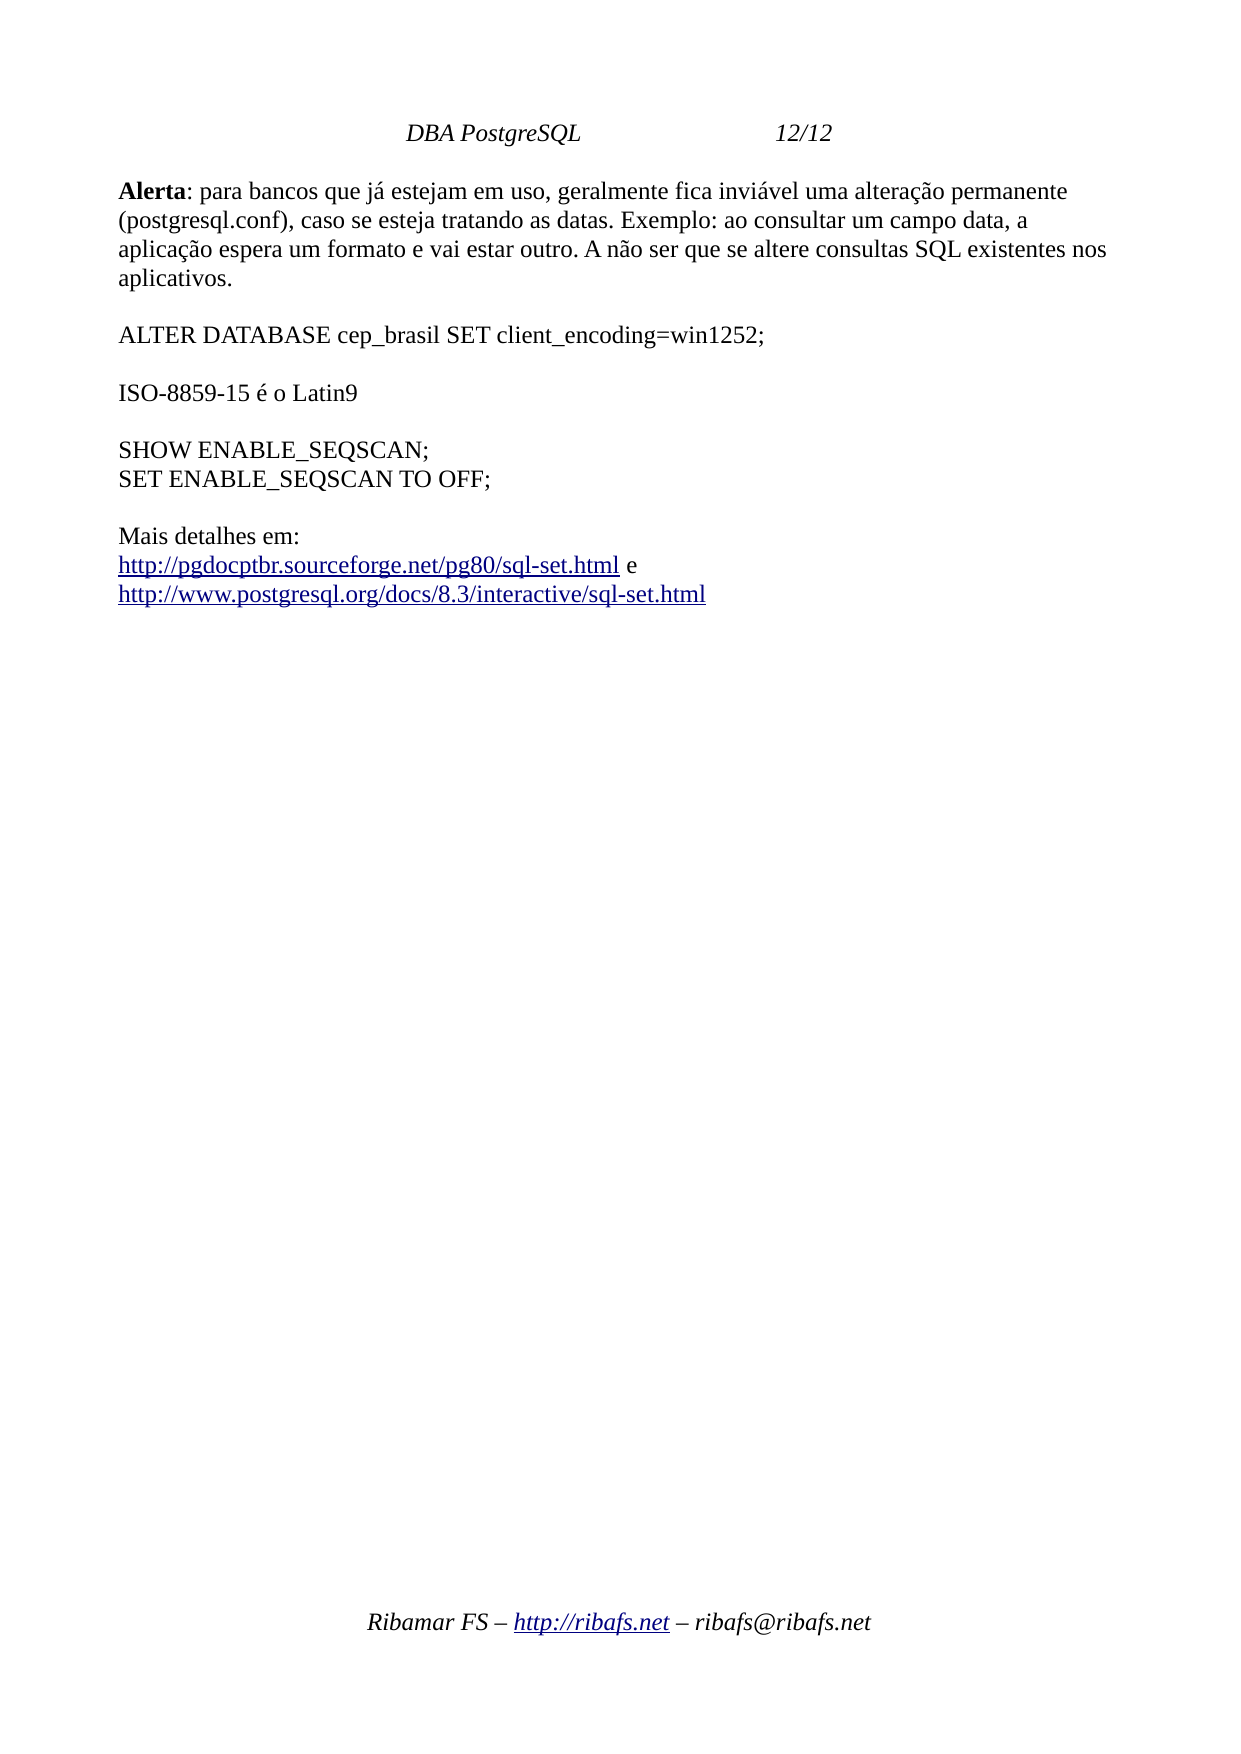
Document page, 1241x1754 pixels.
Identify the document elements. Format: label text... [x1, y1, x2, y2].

text SET ENABLE_SEQSCAN TO OFF; [118, 464, 1122, 493]
text ALTER DATABASE cep_brasil SET client_encoding=win1252; [118, 320, 1122, 349]
text SHOW ENABLE_SEQSCAN; [118, 435, 1122, 464]
text ISO-8859-15 é o Latin9 [118, 378, 1122, 406]
text Alerta: para bancos que já estejam em uso, geralmente fica inviável uma alteração permanente (postgresql.conf), caso se esteja tratando as datas. Exemplo: ao consultar um campo data, a aplicação espera um formato e vai estar outro. A não ser que se altere consultas SQL existentes nos aplicativos. [118, 176, 1122, 291]
text Mais detalhes em: http://pgdocptbr.sourceforge.net/pg80/sql-set.html e http://www.postgresql.org/docs/8.3/interactive/sql-set.html [118, 493, 1122, 608]
